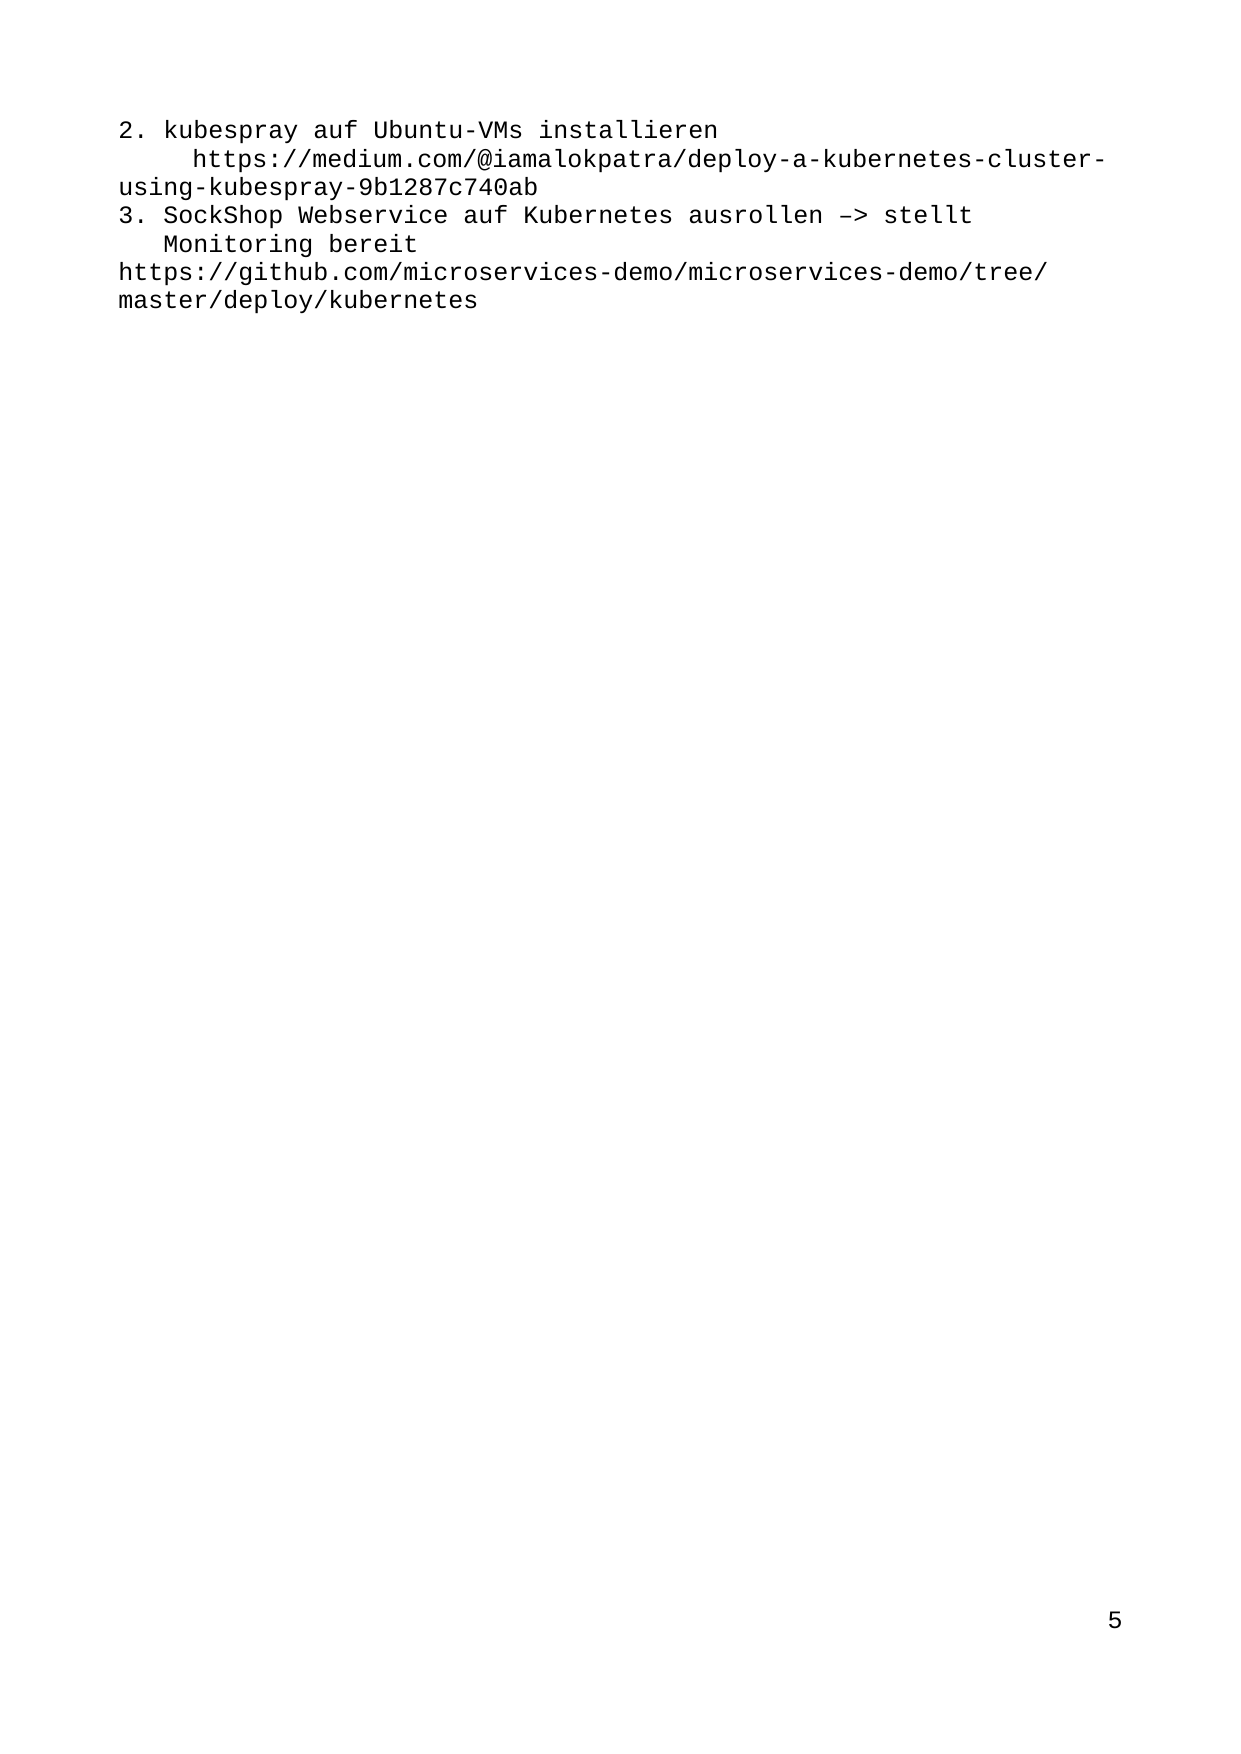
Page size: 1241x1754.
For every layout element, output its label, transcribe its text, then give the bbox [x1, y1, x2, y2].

text https://github.com/microservices-demo/microservices-demo/tree/master/deploy/kubernetes [118, 260, 1122, 316]
text https://medium.com/@iamalokpatra/deploy-a-kubernetes-cluster-using-kubespray-9b1287c740ab [118, 146, 1122, 203]
text Monitoring bereit [118, 231, 1122, 260]
text 3. SockShop Webservice auf Kubernetes ausrollen –> stellt [118, 203, 1122, 231]
text 2. kubespray auf Ubuntu-VMs installieren [118, 118, 1122, 146]
